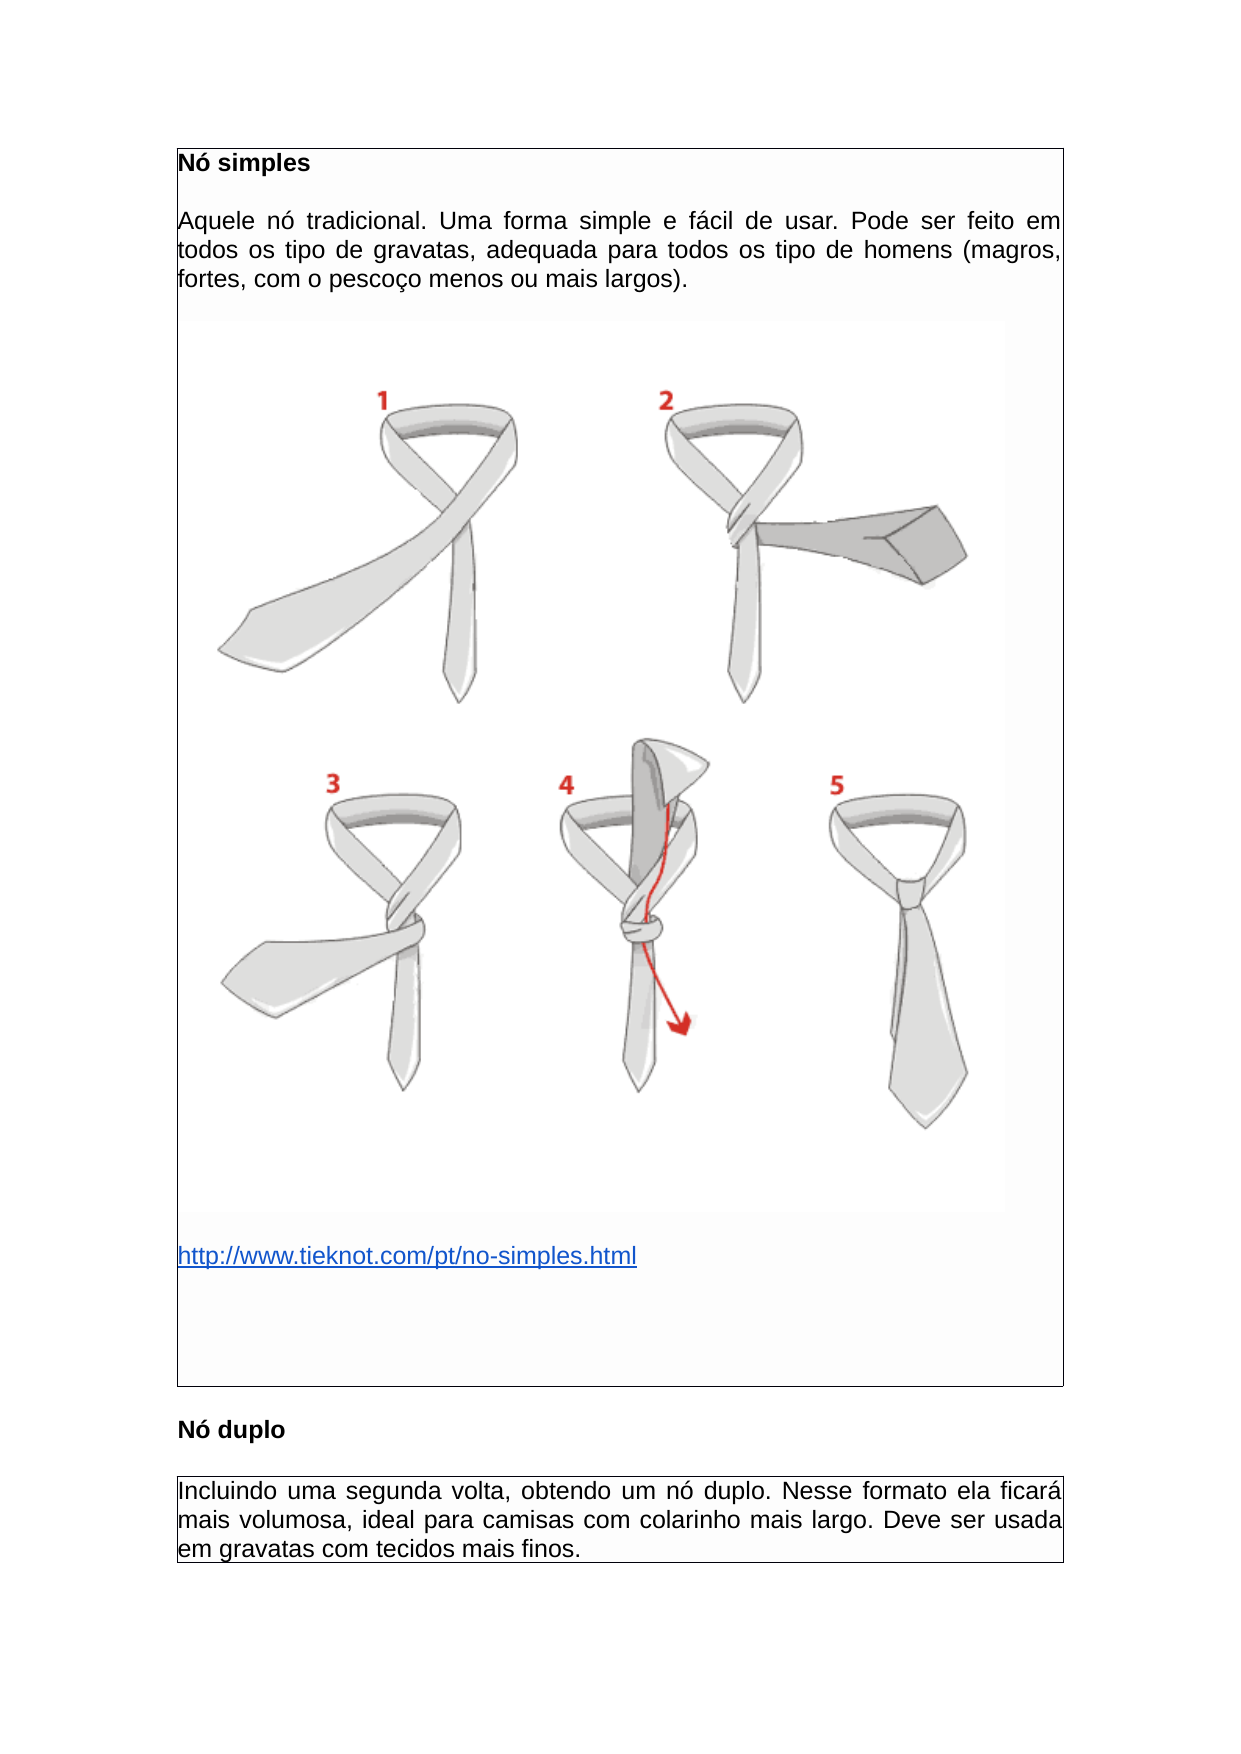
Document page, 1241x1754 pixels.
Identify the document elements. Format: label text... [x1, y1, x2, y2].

text Aquele nó tradicional. Uma forma simple e fácil de usar. Pode ser feito em todos os tipo de gravatas, adequada para todos os tipo de homens (magros, fortes, com o pescoço menos ou mais largos). [178, 206, 1063, 292]
text Incluindo uma segunda volta, obtendo um nó duplo. Nesse formato ela ficará mais volumosa, ideal para camisas com colarinho mais largo. Deve ser usada em gravatas com tecidos mais finos. [178, 1477, 1063, 1562]
text http://www.tieknot.com/pt/no-simples.html [178, 1241, 1063, 1270]
text Nó simples [178, 149, 1063, 177]
text Nó duplo [177, 1416, 1063, 1444]
picture [178, 321, 1006, 1212]
